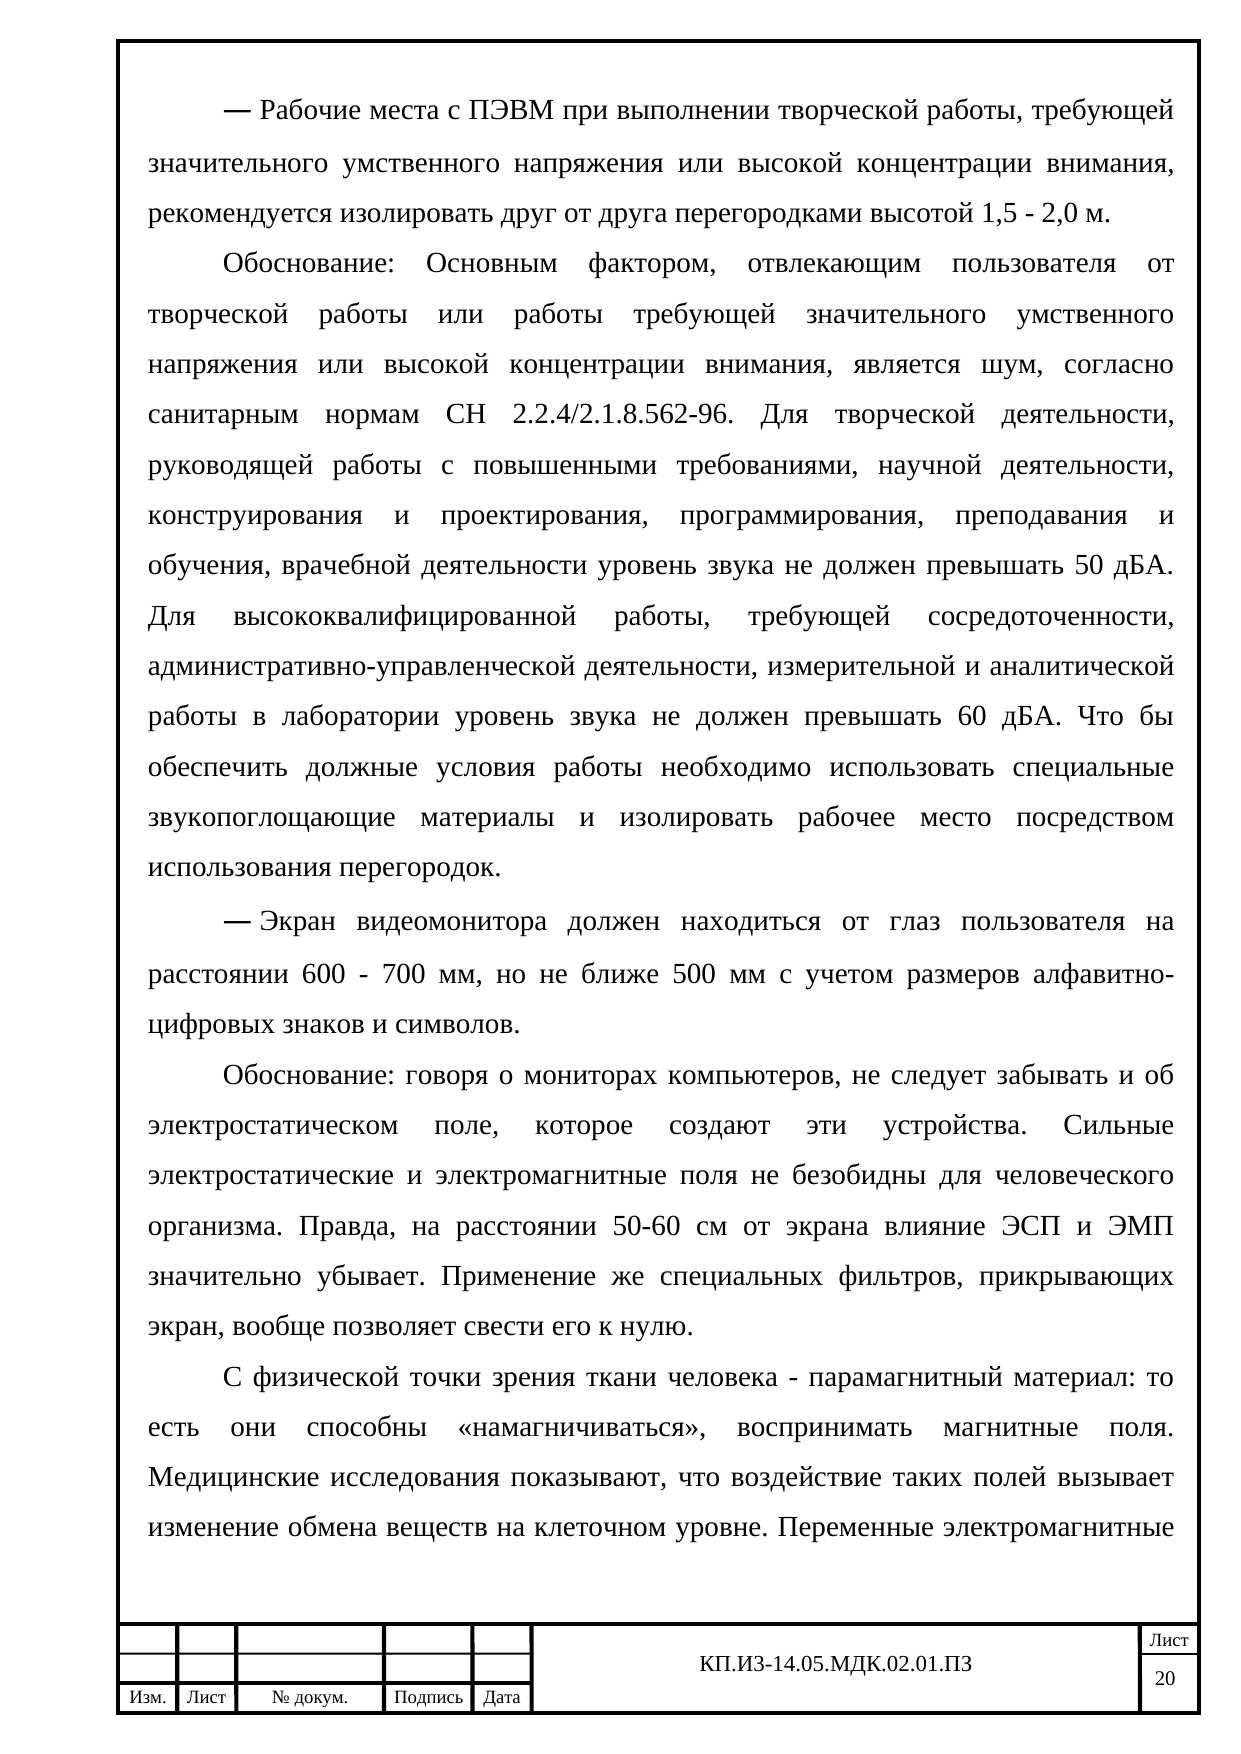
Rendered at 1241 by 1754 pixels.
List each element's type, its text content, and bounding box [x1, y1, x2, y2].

list Экран видеомонитора должен находиться от глаз пользователя на расстоянии 600 - 700 мм, но не ближе 500 мм с учетом размеров алфавитно-цифровых знаков и символов. [148, 900, 1175, 1040]
text Обоснование: говоря о мониторах компьютеров, не следует забывать и об электростатическом поле, которое создают эти устройства. Сильные электростатические и электромагнитные поля не безобидны для человеческого организма. Правда, на расстоянии 50-60 см от экрана влияние ЭСП и ЭМП значительно убывает. Применение же специальных фильтров, прикрывающих экран, вообще позволяет свести его к нулю. [148, 1057, 1175, 1342]
text С физической точки зрения ткани человека - парамагнитный материал: то есть они способны «намагничиваться», воспринимать магнитные поля. Медицинские исследования показывают, что воздействие таких полей вызывает изменение обмена веществ на клеточном уровне. Переменные электромагнитные [148, 1359, 1175, 1543]
text Обоснование: Основным фактором, отвлекающим пользователя от творческой работы или работы требующей значительного умственного напряжения или высокой концентрации внимания, является шум, согласно санитарным нормам СН 2.2.4/2.1.8.562-96. Для творческой деятельности, руководящей работы с повышенными требованиями, научной деятельности, конструирования и проектирования, программирования, преподавания и обучения, врачебной деятельности уровень звука не должен превышать 50 дБА. Для высококвалифицированной работы, требующей сосредоточенности, административно-управленческой деятельности, измерительной и аналитической работы в лаборатории уровень звука не должен превышать 60 дБА. Что бы обеспечить должные условия работы необходимо использовать специальные звукопоглощающие материалы и изолировать рабочее место посредством использования перегородок. [148, 246, 1175, 883]
list Рабочие места с ПЭВМ при выполнении творческой работы, требующей значительного умственного напряжения или высокой концентрации внимания, рекомендуется изолировать друг от друга перегородками высотой 1,5 - 2,0 м. [148, 88, 1175, 229]
